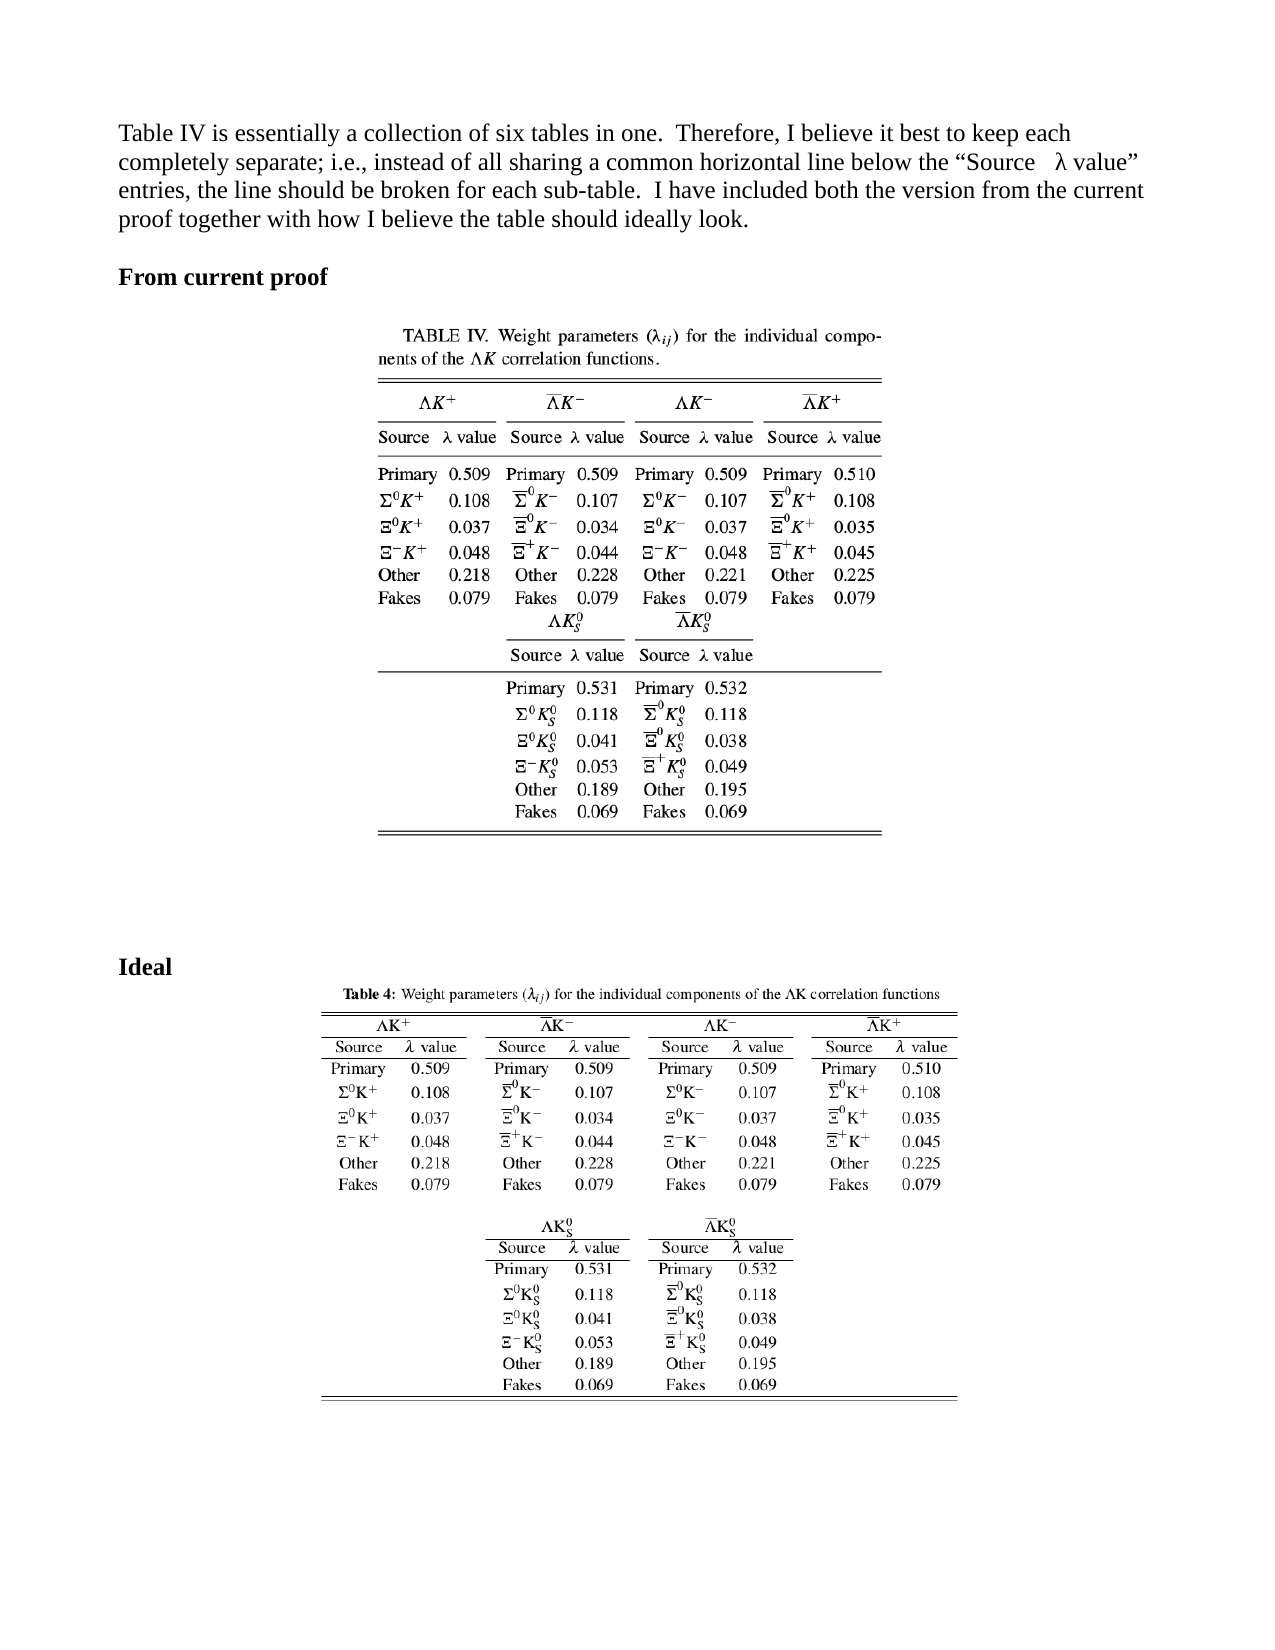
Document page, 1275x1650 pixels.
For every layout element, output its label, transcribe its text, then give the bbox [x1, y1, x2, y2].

picture [369, 319, 906, 848]
text Ideal [118, 952, 1157, 981]
text Table IV is essentially a collection of six tables in one. Therefore, I believe it best to keep each completely separate; i.e., instead of all sharing a common horizontal line below the “Source λ value” entries, the line should be broken for each sub-table. I have included both the version from the current proof together with how I believe the table should ideally look. [118, 118, 1157, 233]
text From current proof [118, 262, 1157, 291]
picture [300, 980, 975, 1412]
